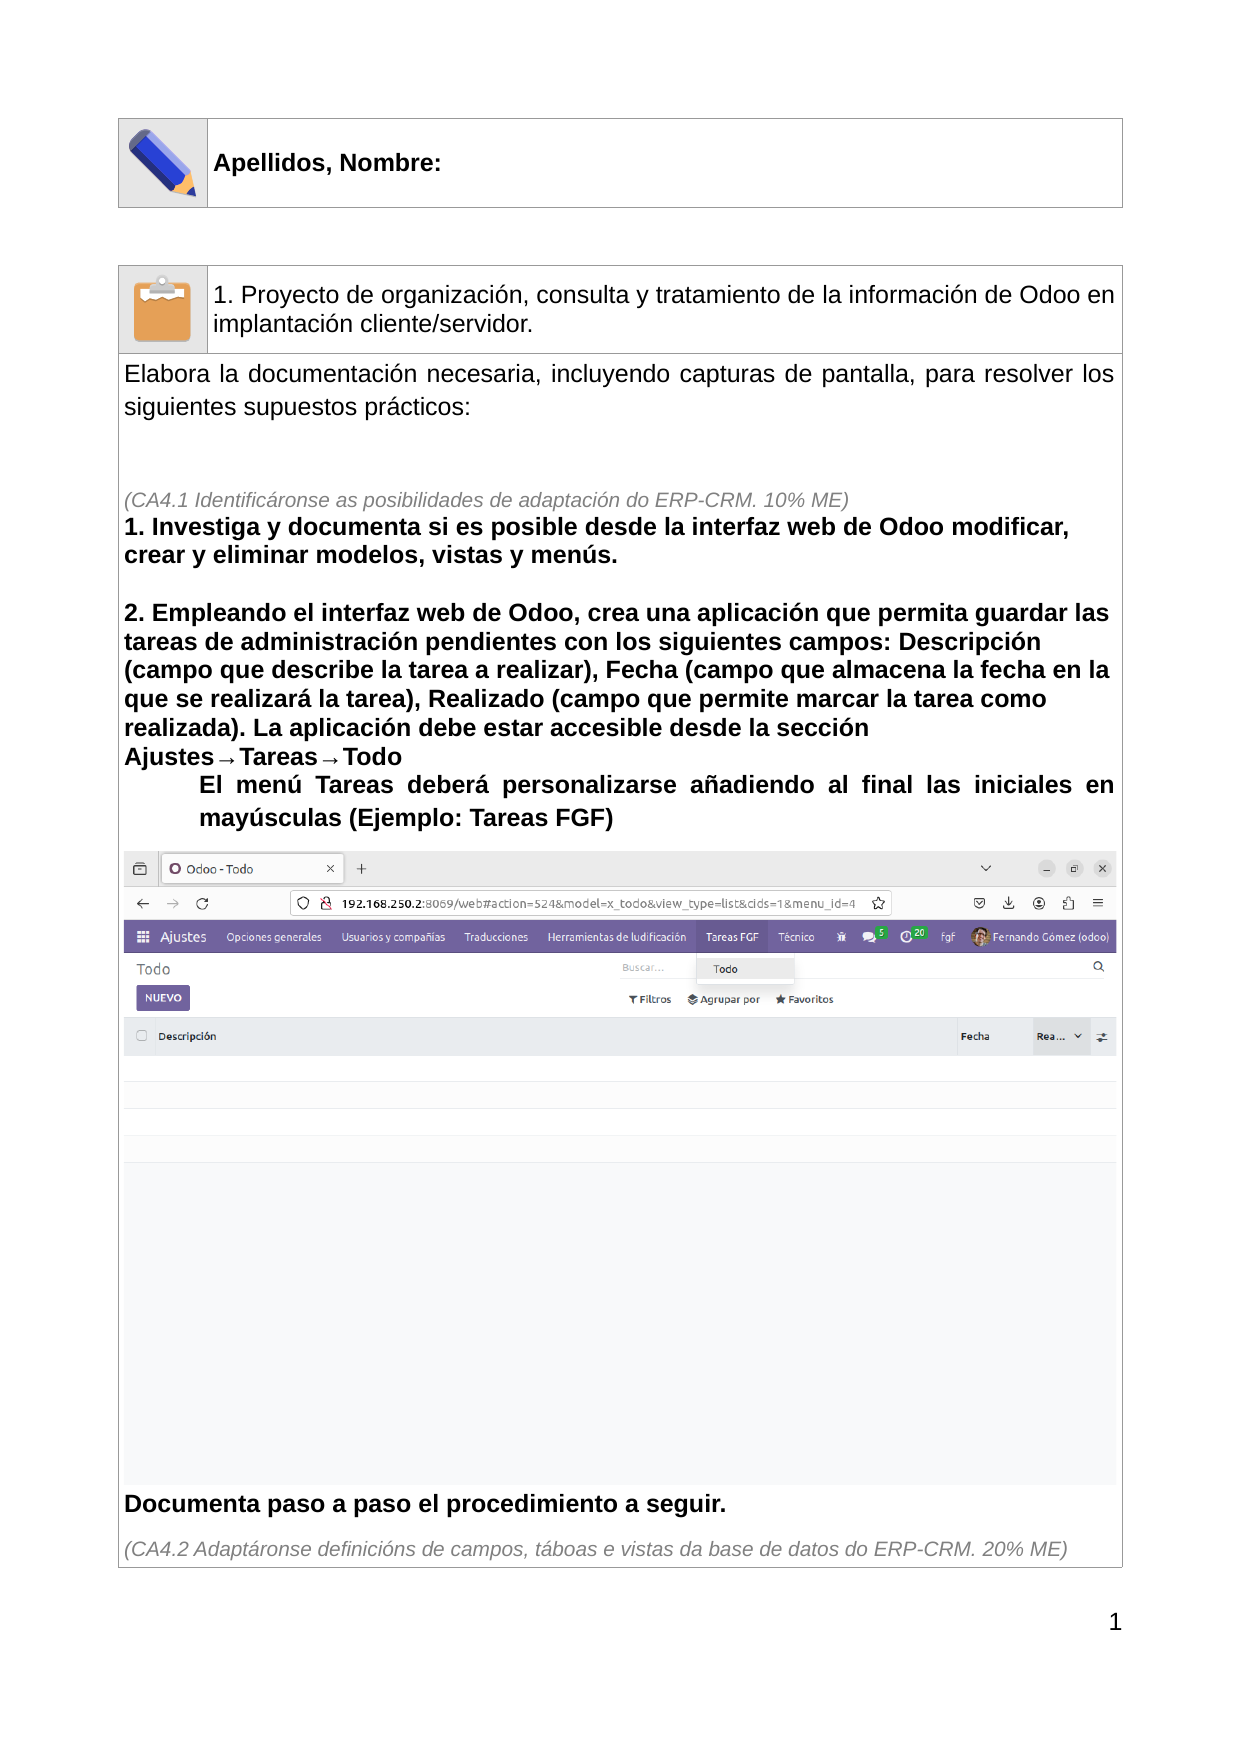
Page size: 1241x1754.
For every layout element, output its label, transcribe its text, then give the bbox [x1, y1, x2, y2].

table_header [119, 119, 207, 207]
table_header 1. Proyecto de organización, consulta y tratamiento de la información de Odoo en implantación cliente/servidor. [208, 266, 1122, 353]
picture [123, 851, 1117, 1485]
table_header [119, 266, 207, 353]
table_cell Elabora la documentación necesaria, incluyendo capturas de pantalla, para resolver los siguientes supuestos prácticos: (CA4.1 Identificáronse as posibilidades de adaptación do ERP-CRM. 10% ME) 1. Investiga y documenta si es posible desde la interfaz web de Odoo modificar, crear y eliminar modelos, vistas y menús. 2. Empleando el interfaz web de Odoo, crea una aplicación que permita guardar las tareas de administración pendientes con los siguientes campos: Descripción (campo que describe la tarea a realizar), Fecha (campo que almacena la fecha en la que se realizará la tarea), Realizado (campo que permite marcar la tarea como realizada). La aplicación debe estar accesible desde la sección Ajustes→Tareas→Todo El menú Tareas deberá personalizarse añadiendo al final las iniciales en mayúsculas (Ejemplo: Tareas FGF) Documenta paso a paso el procedimiento a seguir. (CA4.2 Adaptáronse definicións de campos, táboas e vistas da base de datos do ERP-CRM. 20% ME) [119, 354, 1122, 1567]
table_header Apellidos, Nombre: [208, 119, 1122, 207]
